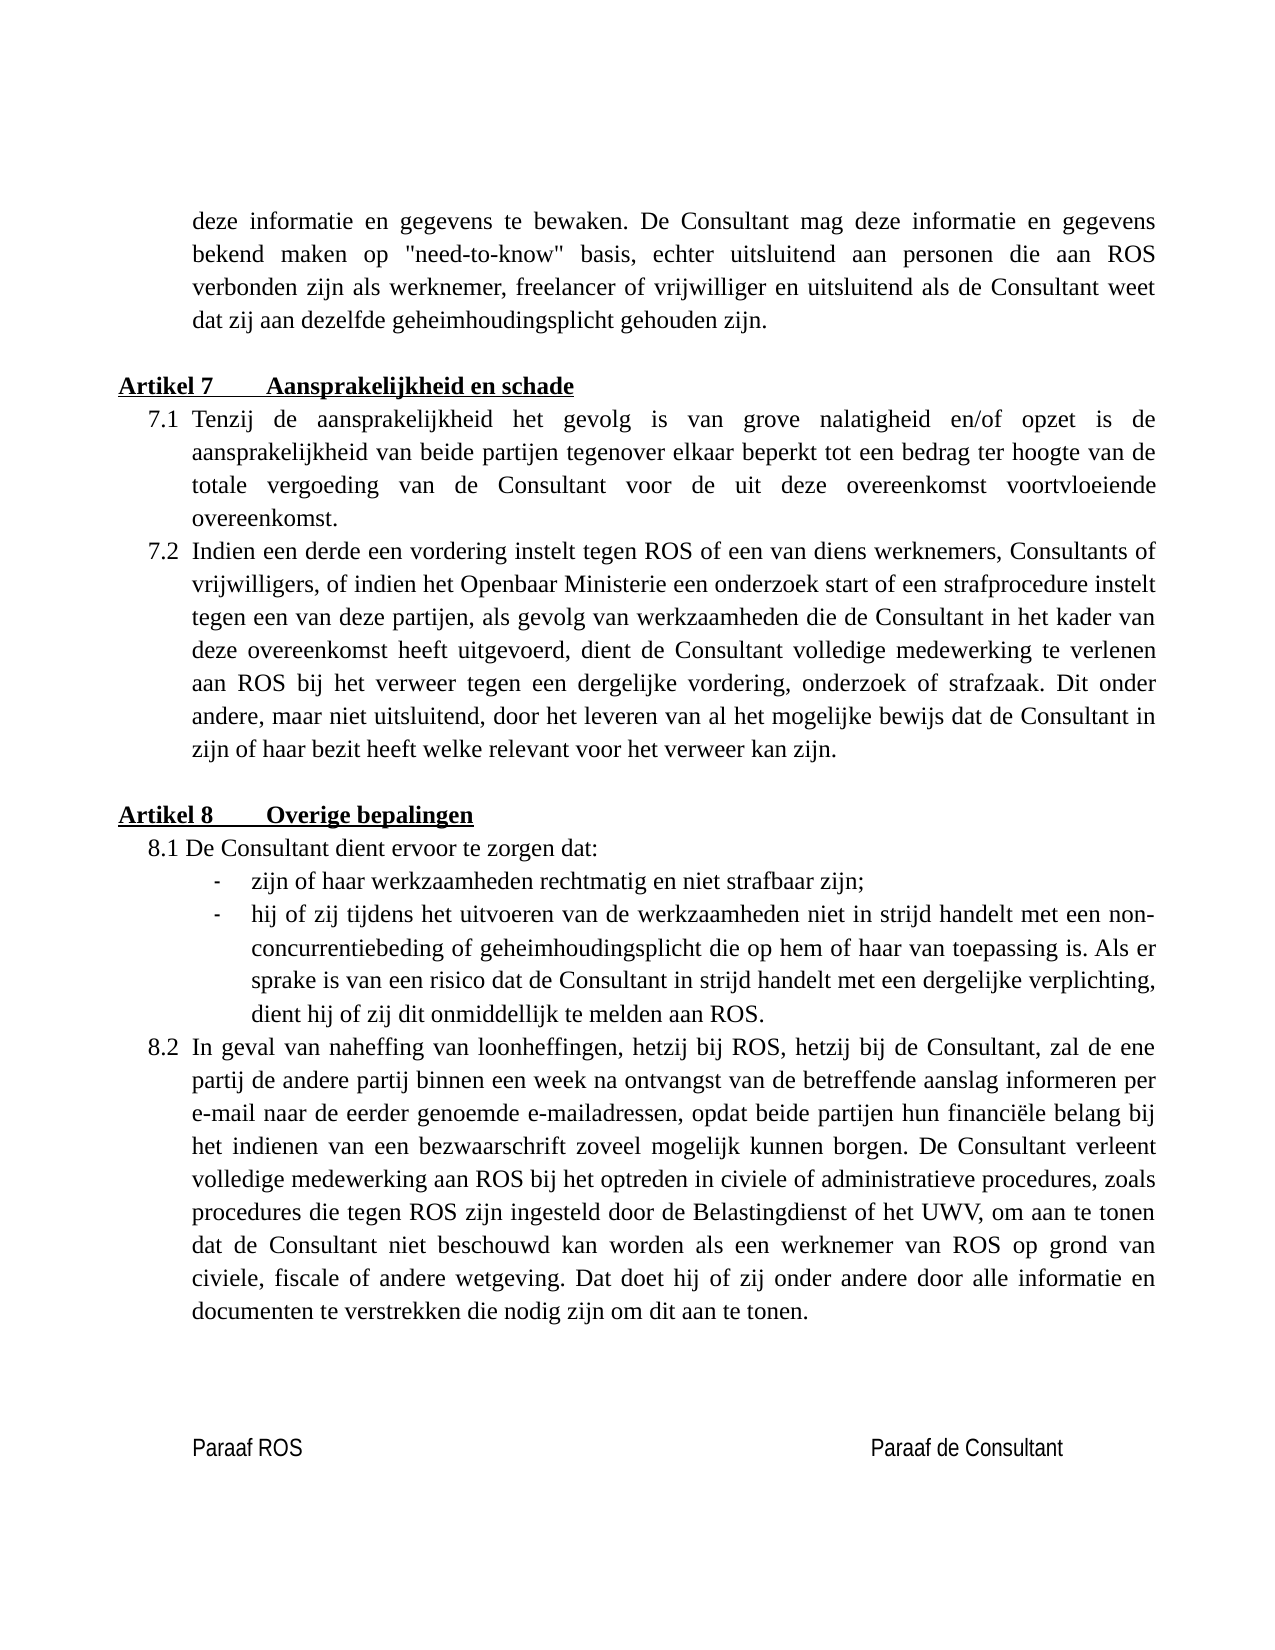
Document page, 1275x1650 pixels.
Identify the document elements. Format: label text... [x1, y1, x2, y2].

text 7.2 Indien een derde een vordering instelt tegen ROS of een van diens werknemers, Consultants of vrijwilligers, of indien het Openbaar Ministerie een onderzoek start of een strafprocedure instelt tegen een van deze partijen, als gevolg van werkzaamheden die de Consultant in het kader van deze overeenkomst heeft uitgevoerd, dient de Consultant volledige medewerking te verlenen aan ROS bij het verweer tegen een dergelijke vordering, onderzoek of strafzaak. Dit onder andere, maar niet uitsluitend, door het leveren van al het mogelijke bewijs dat de Consultant in zijn of haar bezit heeft welke relevant voor het verweer kan zijn. [148, 536, 1157, 763]
text Artikel 7 Aansprakelijkheid en schade [118, 371, 1157, 400]
text 8.2 In geval van naheffing van loonheffingen, hetzij bij ROS, hetzij bij de Consultant, zal de ene partij de andere partij binnen een week na ontvangst van de betreffende aanslag informeren per e-mail naar de eerder genoemde e-mailadressen, opdat beide partijen hun financiële belang bij het indienen van een bezwaarschrift zoveel mogelijk kunnen borgen. De Consultant verleent volledige medewerking aan ROS bij het optreden in civiele of administratieve procedures, zoals procedures die tegen ROS zijn ingesteld door de Belastingdienst of het UWV, om aan te tonen dat de Consultant niet beschouwd kan worden als een werknemer van ROS op grond van civiele, fiscale of andere wetgeving. Dat doet hij of zij onder andere door alle informatie en documenten te verstrekken die nodig zijn om dit aan te tonen. [148, 1032, 1157, 1324]
text deze informatie en gegevens te bewaken. De Consultant mag deze informatie en gegevens bekend maken op "need-to-know" basis, echter uitsluitend aan personen die aan ROS verbonden zijn als werknemer, freelancer of vrijwilliger en uitsluitend als de Consultant weet dat zij aan dezelfde geheimhoudingsplicht gehouden zijn. [192, 206, 1157, 334]
list hij of zij tijdens het uitvoeren van de werkzaamheden niet in strijd handelt met een non-concurrentiebeding of geheimhoudingsplicht die op hem of haar van toepassing is. Als er sprake is van een risico dat de Consultant in strijd handelt met een dergelijke verplichting, dient hij of zij dit onmiddellijk te melden aan ROS. [213, 899, 1157, 1027]
list zijn of haar werkzaamheden rechtmatig en niet strafbaar zijn; [213, 866, 1157, 895]
list De Consultant dient ervoor te zorgen dat: [148, 833, 1157, 862]
text Artikel 8 Overige bepalingen [118, 800, 1157, 829]
text 7.1 Tenzij de aansprakelijkheid het gevolg is van grove nalatigheid en/of opzet is de aansprakelijkheid van beide partijen tegenover elkaar beperkt tot een bedrag ter hoogte van de totale vergoeding van de Consultant voor de uit deze overeenkomst voortvloeiende overeenkomst. [148, 404, 1157, 532]
